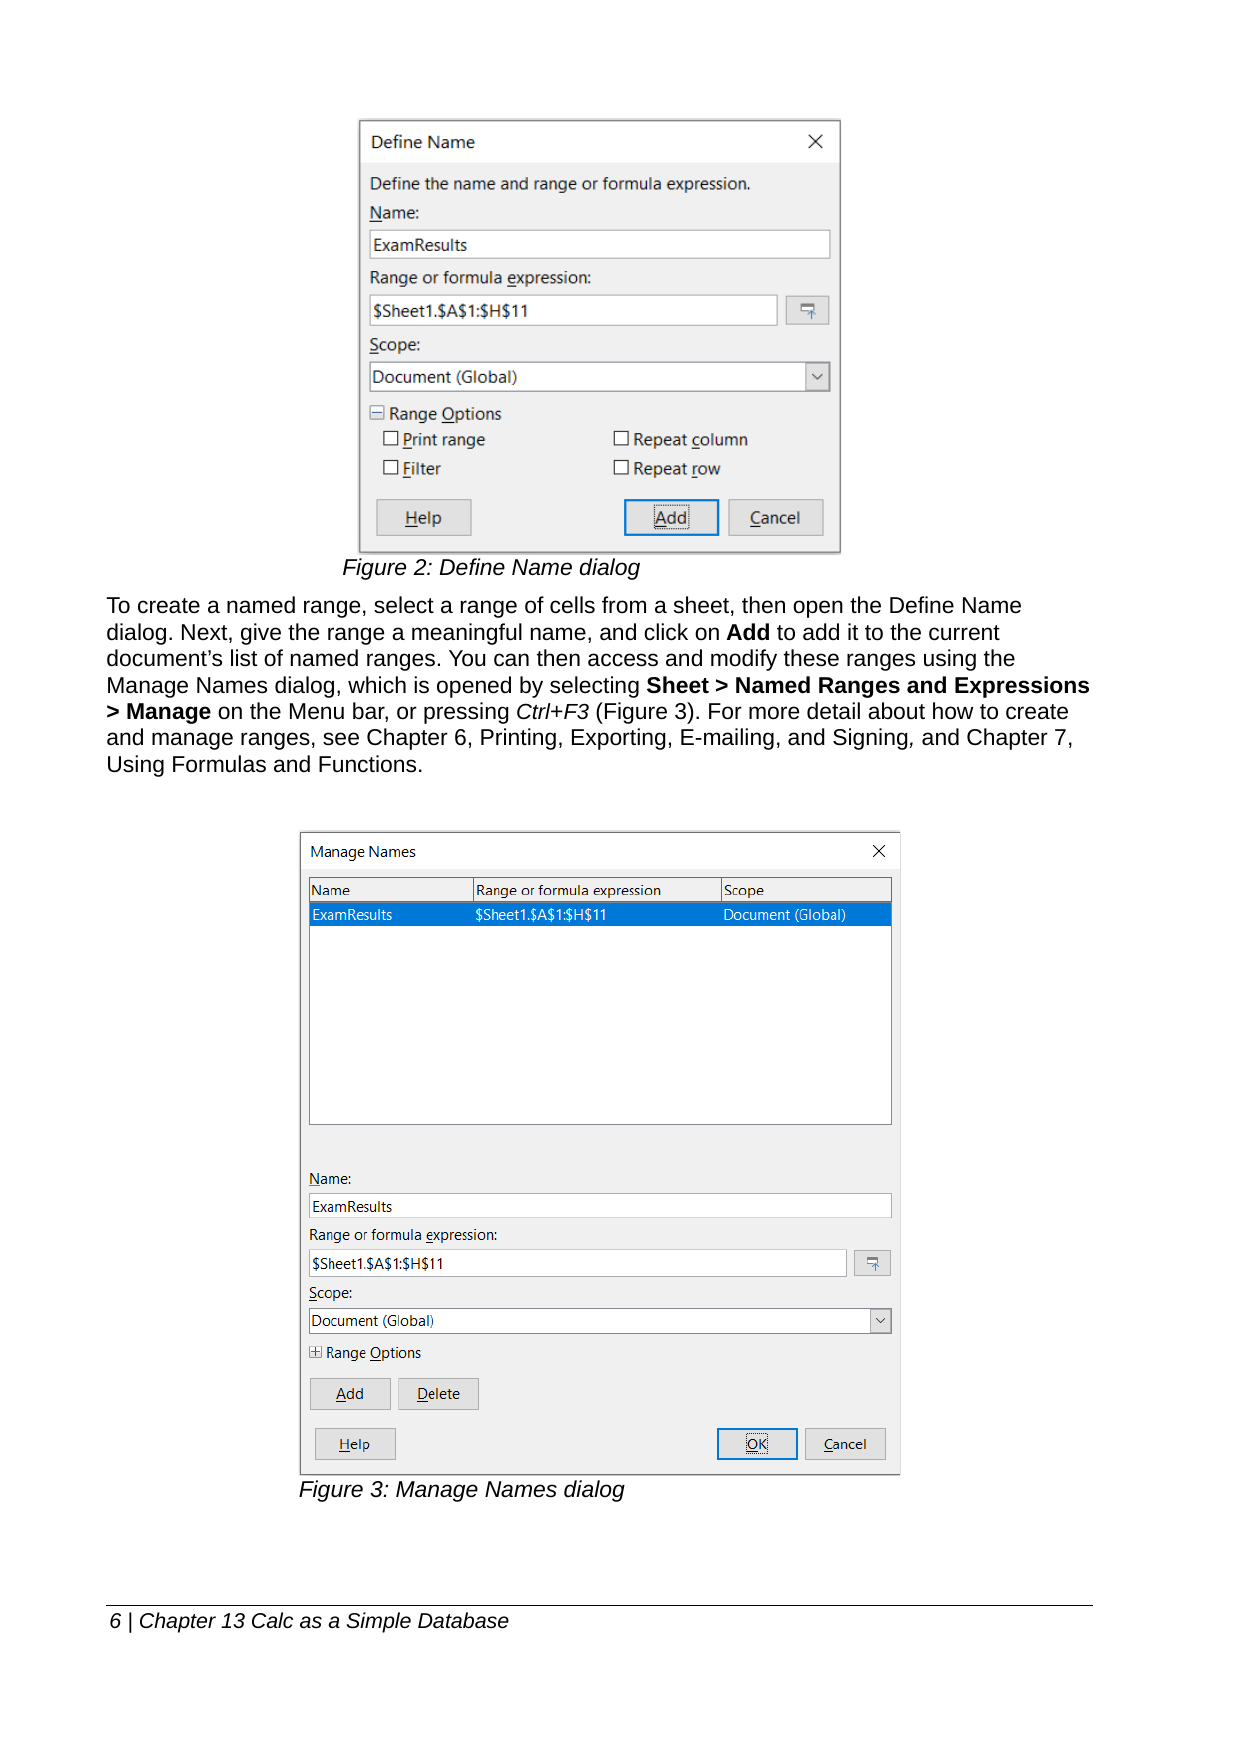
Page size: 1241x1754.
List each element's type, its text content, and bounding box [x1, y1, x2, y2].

text Figure 3: Manage Names dialog [298, 1476, 900, 1502]
text Figure 2: Define Name dialog [342, 118, 857, 581]
picture [357, 118, 842, 555]
text To create a named range, select a range of cells from a sheet, then open the Define Name dialog. Next, give the range a meaningful name, and click on Add to add it to the current document’s list of named ranges. You can then access and modify these ranges using the Manage Names dialog, which is opened by selecting Sheet > Named Ranges and Expressions > Manage on the Menu bar, or pressing Ctrl+F3 (Figure 3). For more detail about how to create and manage ranges, see Chapter 6, Printing, Exporting, E-mailing, and Signing, and Chapter 7, Using Formulas and Functions. [106, 592, 1093, 777]
picture [298, 830, 901, 1476]
